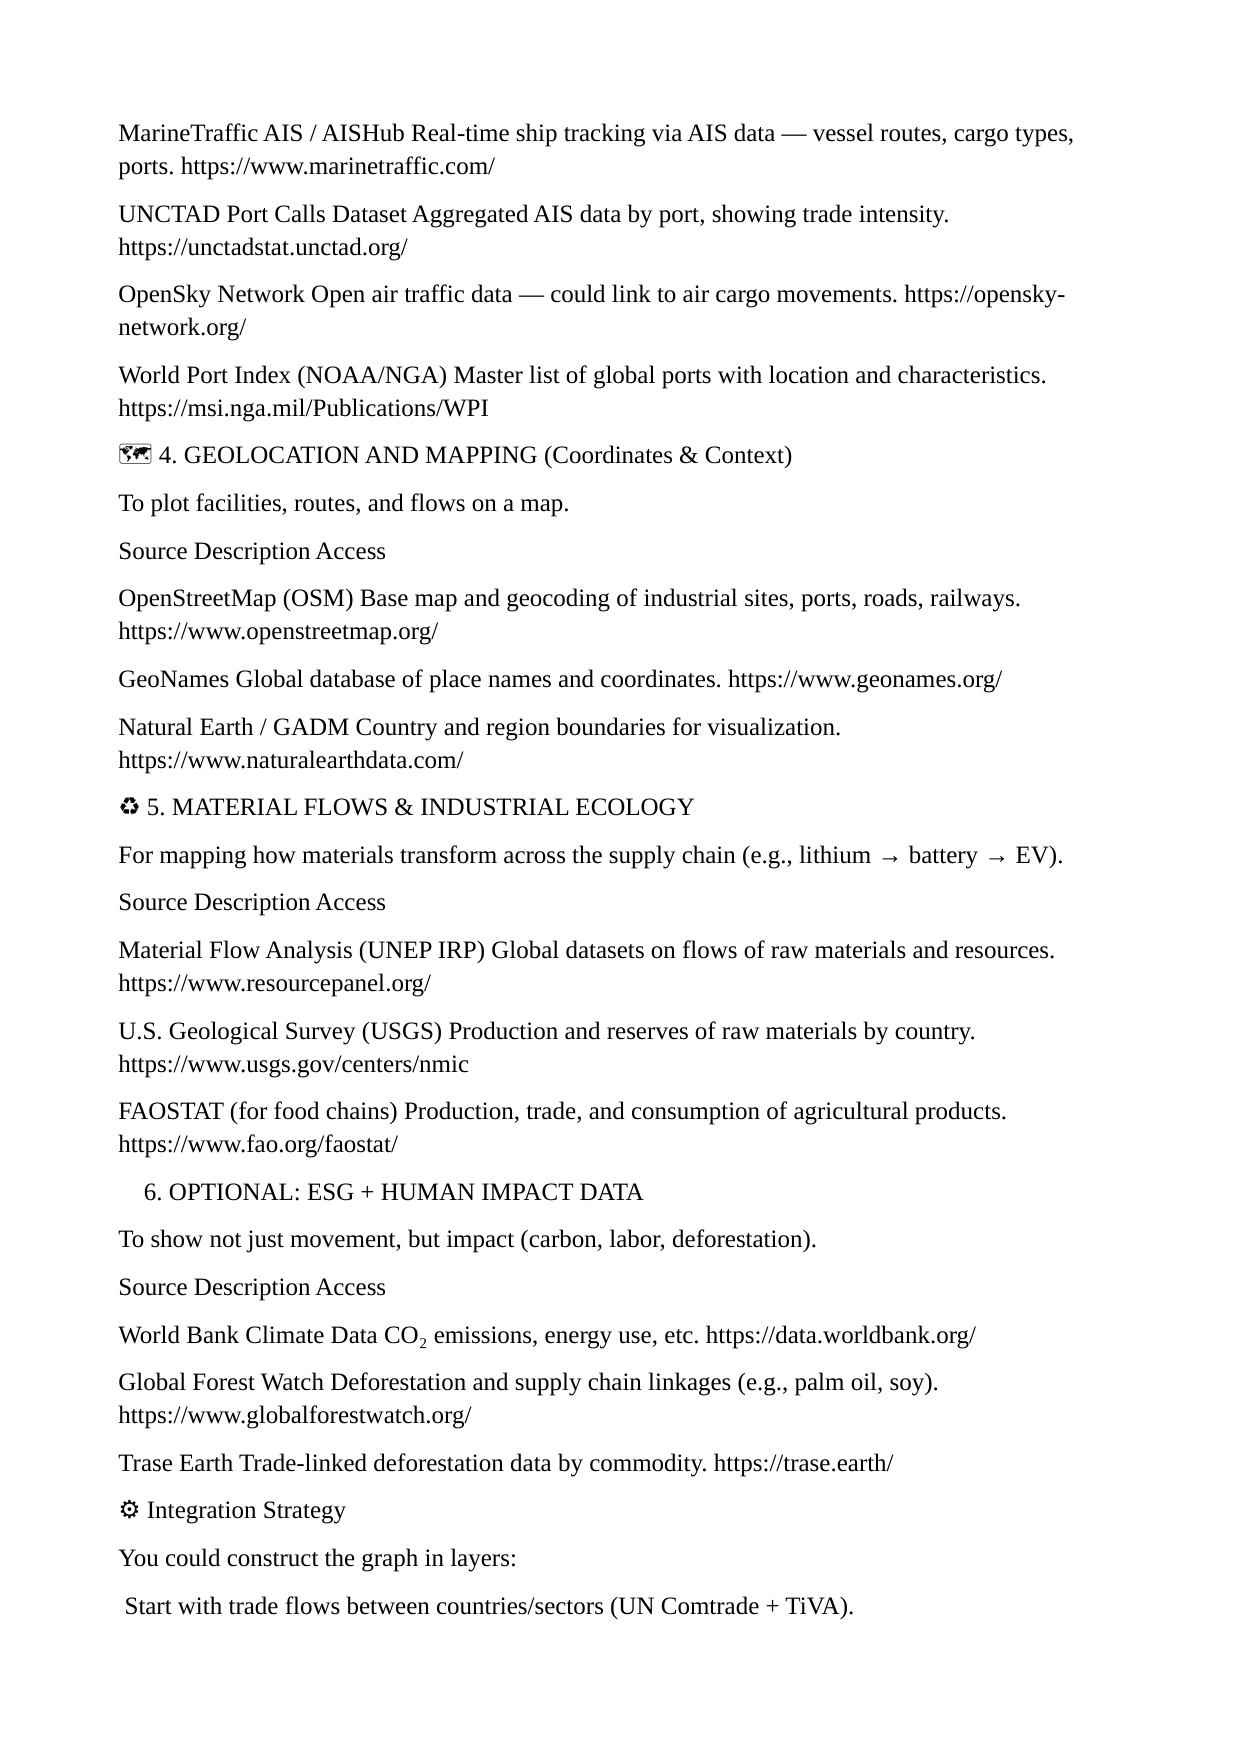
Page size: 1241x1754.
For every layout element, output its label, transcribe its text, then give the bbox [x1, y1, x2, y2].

text World Bank Climate Data CO₂ emissions, energy use, etc. https://data.worldbank.org/ [118, 1320, 1122, 1348]
text To plot facilities, routes, and flows on a map. [118, 488, 1122, 517]
text ♻️ 5. MATERIAL FLOWS & INDUSTRIAL ECOLOGY [118, 792, 1122, 821]
text U.S. Geological Survey (USGS) Production and reserves of raw materials by country. https://www.usgs.gov/centers/nmic [118, 1016, 1122, 1077]
text Source Description Access [118, 536, 1122, 564]
text Start with trade flows between countries/sectors (UN Comtrade + TiVA). [118, 1591, 1122, 1619]
text FAOSTAT (for food chains) Production, trade, and consumption of agricultural products. https://www.fao.org/faostat/ [118, 1096, 1122, 1158]
text For mapping how materials transform across the supply chain (e.g., lithium → battery → EV). [118, 840, 1122, 869]
text Global Forest Watch Deforestation and supply chain linkages (e.g., palm oil, soy). https://www.globalforestwatch.org/ [118, 1367, 1122, 1429]
text GeoNames Global database of place names and coordinates. https://www.geonames.org/ [118, 664, 1122, 693]
text OpenSky Network Open air traffic data — could link to air cargo movements. https://opensky-network.org/ [118, 279, 1122, 341]
text You could construct the graph in layers: [118, 1543, 1122, 1572]
text Material Flow Analysis (UNEP IRP) Global datasets on flows of raw materials and resources. https://www.resourcepanel.org/ [118, 935, 1122, 997]
text Source Description Access [118, 887, 1122, 916]
text UNCTAD Port Calls Dataset Aggregated AIS data by port, showing trade intensity. https://unctadstat.unctad.org/ [118, 199, 1122, 261]
text Natural Earth / GADM Country and region boundaries for visualization. https://www.naturalearthdata.com/ [118, 712, 1122, 773]
text To show not just movement, but impact (carbon, labor, deforestation). [118, 1224, 1122, 1253]
text 🧭 6. OPTIONAL: ESG + HUMAN IMPACT DATA [118, 1177, 1122, 1206]
text 🗺️ 4. GEOLOCATION AND MAPPING (Coordinates & Context) [118, 441, 1122, 469]
text World Port Index (NOAA/NGA) Master list of global ports with location and characteristics. https://msi.nga.mil/Publications/WPI [118, 360, 1122, 422]
text Source Description Access [118, 1272, 1122, 1301]
text MarineTraffic AIS / AISHub Real-time ship tracking via AIS data — vessel routes, cargo types, ports. https://www.marinetraffic.com/ [118, 118, 1122, 180]
text Trase Earth Trade-linked deforestation data by commodity. https://trase.earth/ [118, 1448, 1122, 1477]
text ⚙️ Integration Strategy [118, 1496, 1122, 1524]
text OpenStreetMap (OSM) Base map and geocoding of industrial sites, ports, roads, railways. https://www.openstreetmap.org/ [118, 583, 1122, 645]
